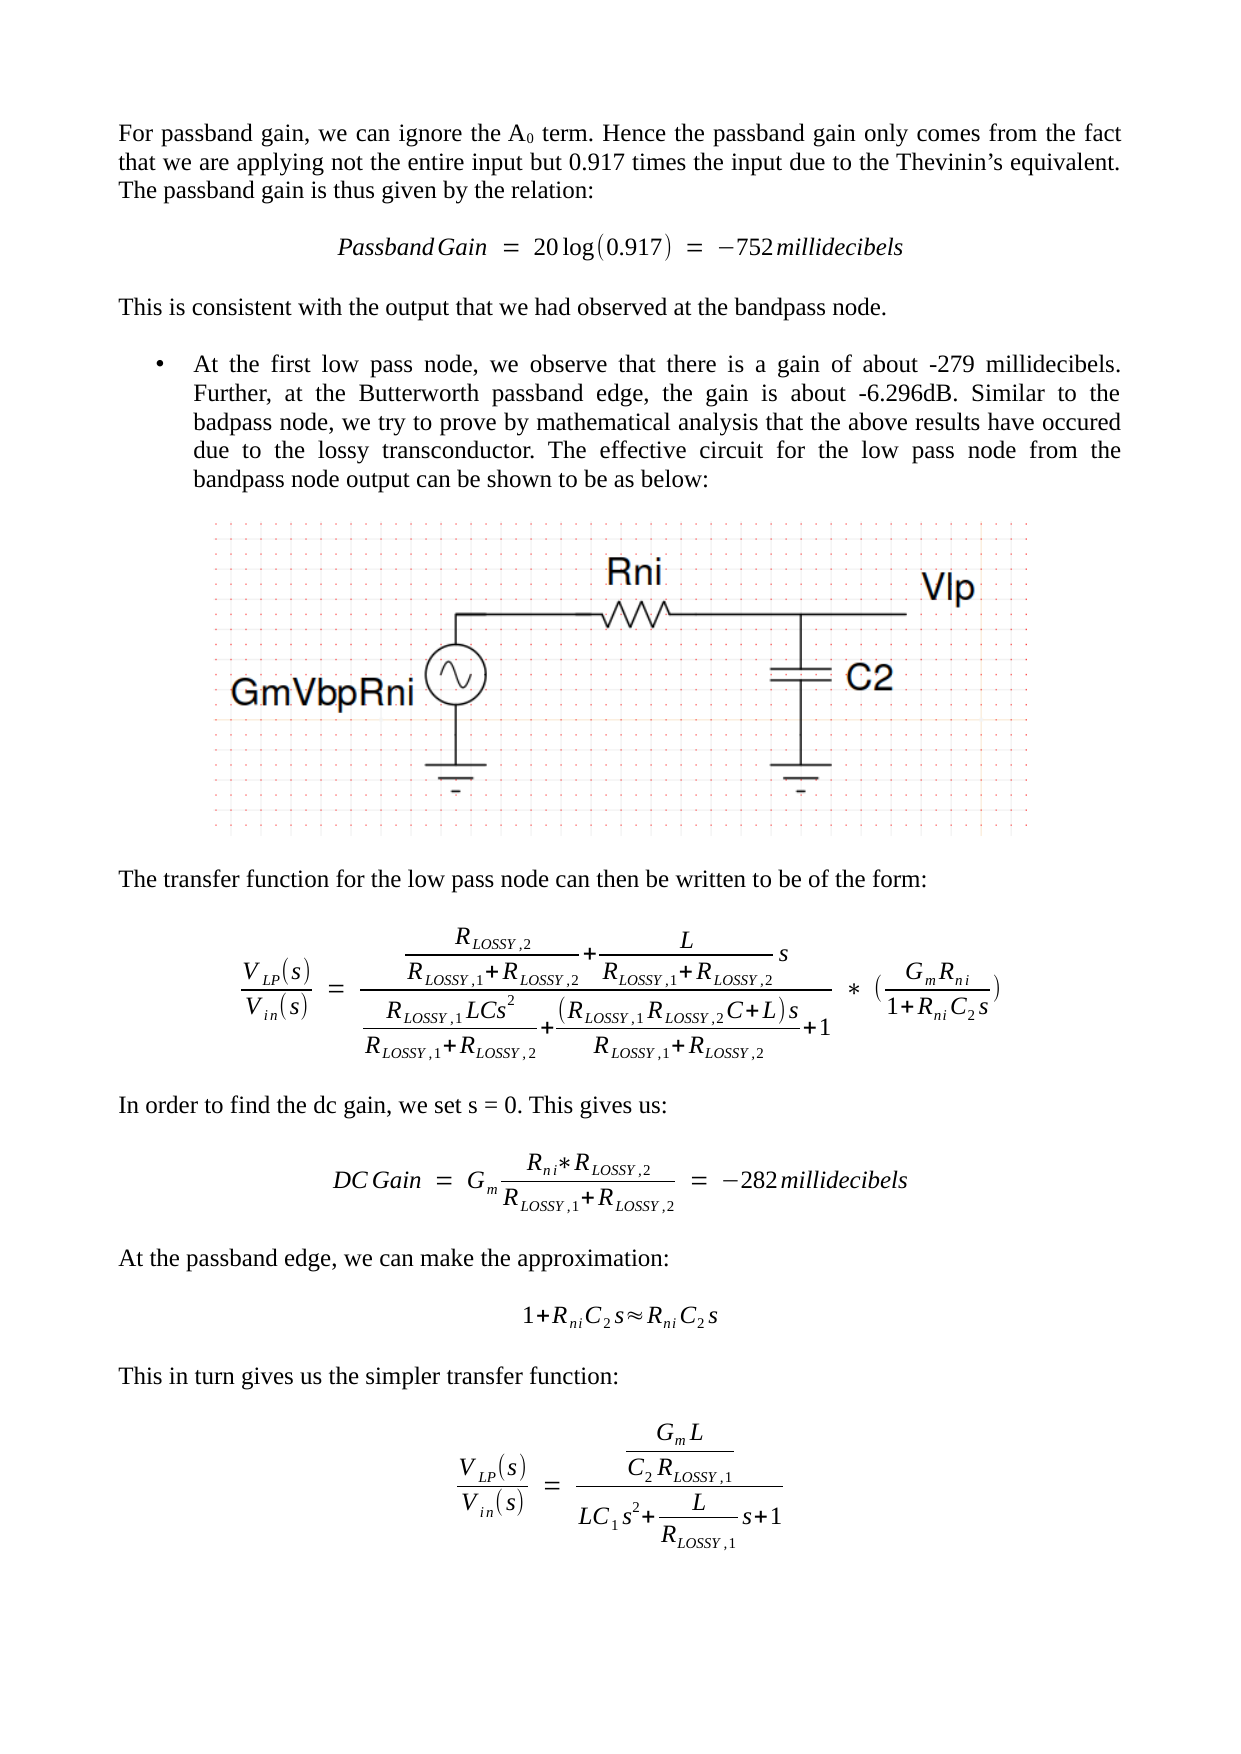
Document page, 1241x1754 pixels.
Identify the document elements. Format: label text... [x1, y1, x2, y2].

text This in turn gives us the simpler transfer function: [118, 1361, 1122, 1389]
text At the passband edge, we can make the approximation: [118, 1243, 1122, 1272]
list At the first low pass node, we observe that there is a gain of about -279 millidecibels. Further, at the Butterworth passband edge, the gain is about -6.296dB. Similar to the badpass node, we try to prove by mathematical analysis that the above results have occured due to the lossy transconductor. The effective circuit for the low pass node from the bandpass node output can be shown to be as below: [156, 349, 1122, 493]
text In order to find the dc gain, we set s = 0. This gives us: [118, 1091, 1122, 1119]
text For passband gain, we can ignore the A0 term. Hence the passband gain only comes from the fact that we are applying not the entire input but 0.917 times the input due to the Thevinin’s equivalent. The passband gain is thus given by the relation: [118, 118, 1122, 204]
text This is consistent with the output that we had observed at the bandpass node. [118, 292, 1122, 321]
text The transfer function for the low pass node can then be written to be of the form: [118, 864, 1122, 893]
picture [213, 521, 1027, 836]
